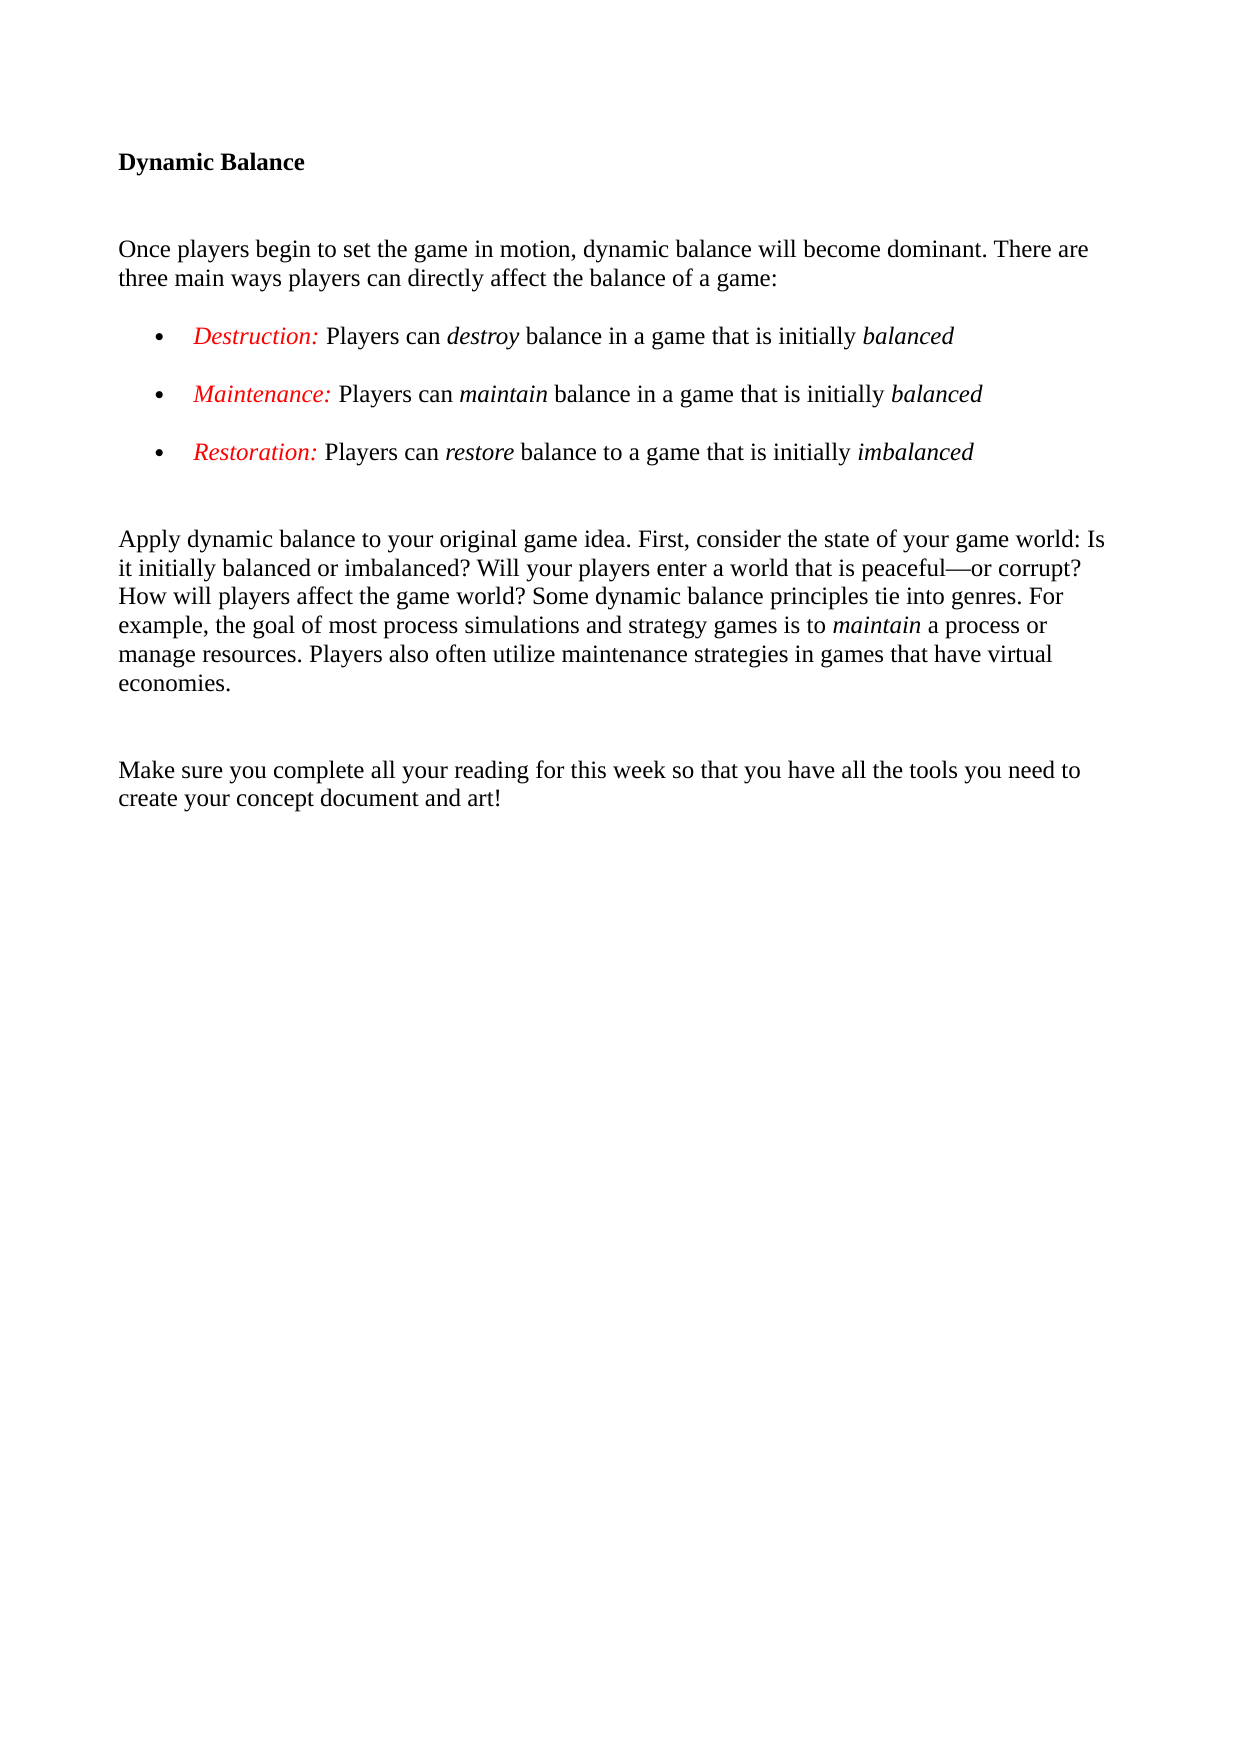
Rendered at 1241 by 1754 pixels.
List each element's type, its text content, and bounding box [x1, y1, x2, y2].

list Destruction: Players can destroy balance in a game that is initially balanced [156, 321, 1122, 350]
text Apply dynamic balance to your original game idea. First, consider the state of your game world: Is it initially balanced or imbalanced? Will your players enter a world that is peaceful—or corrupt? How will players affect the game world? Some dynamic balance principles tie into genres. For example, the goal of most process simulations and strategy games is to maintain a process or manage resources. Players also often utilize maintenance strategies in games that have virtual economies. [118, 524, 1122, 696]
list Restoration: Players can restore balance to a game that is initially imbalanced [156, 437, 1122, 466]
text Once players begin to set the game in motion, dynamic balance will become dominant. There are three main ways players can directly affect the balance of a game: [118, 234, 1122, 292]
text Dynamic Balance [118, 147, 1122, 176]
text Make sure you complete all your reading for this week so that you have all the tools you need to create your concept document and art! [118, 755, 1122, 812]
list Maintenance: Players can maintain balance in a game that is initially balanced [156, 379, 1122, 408]
